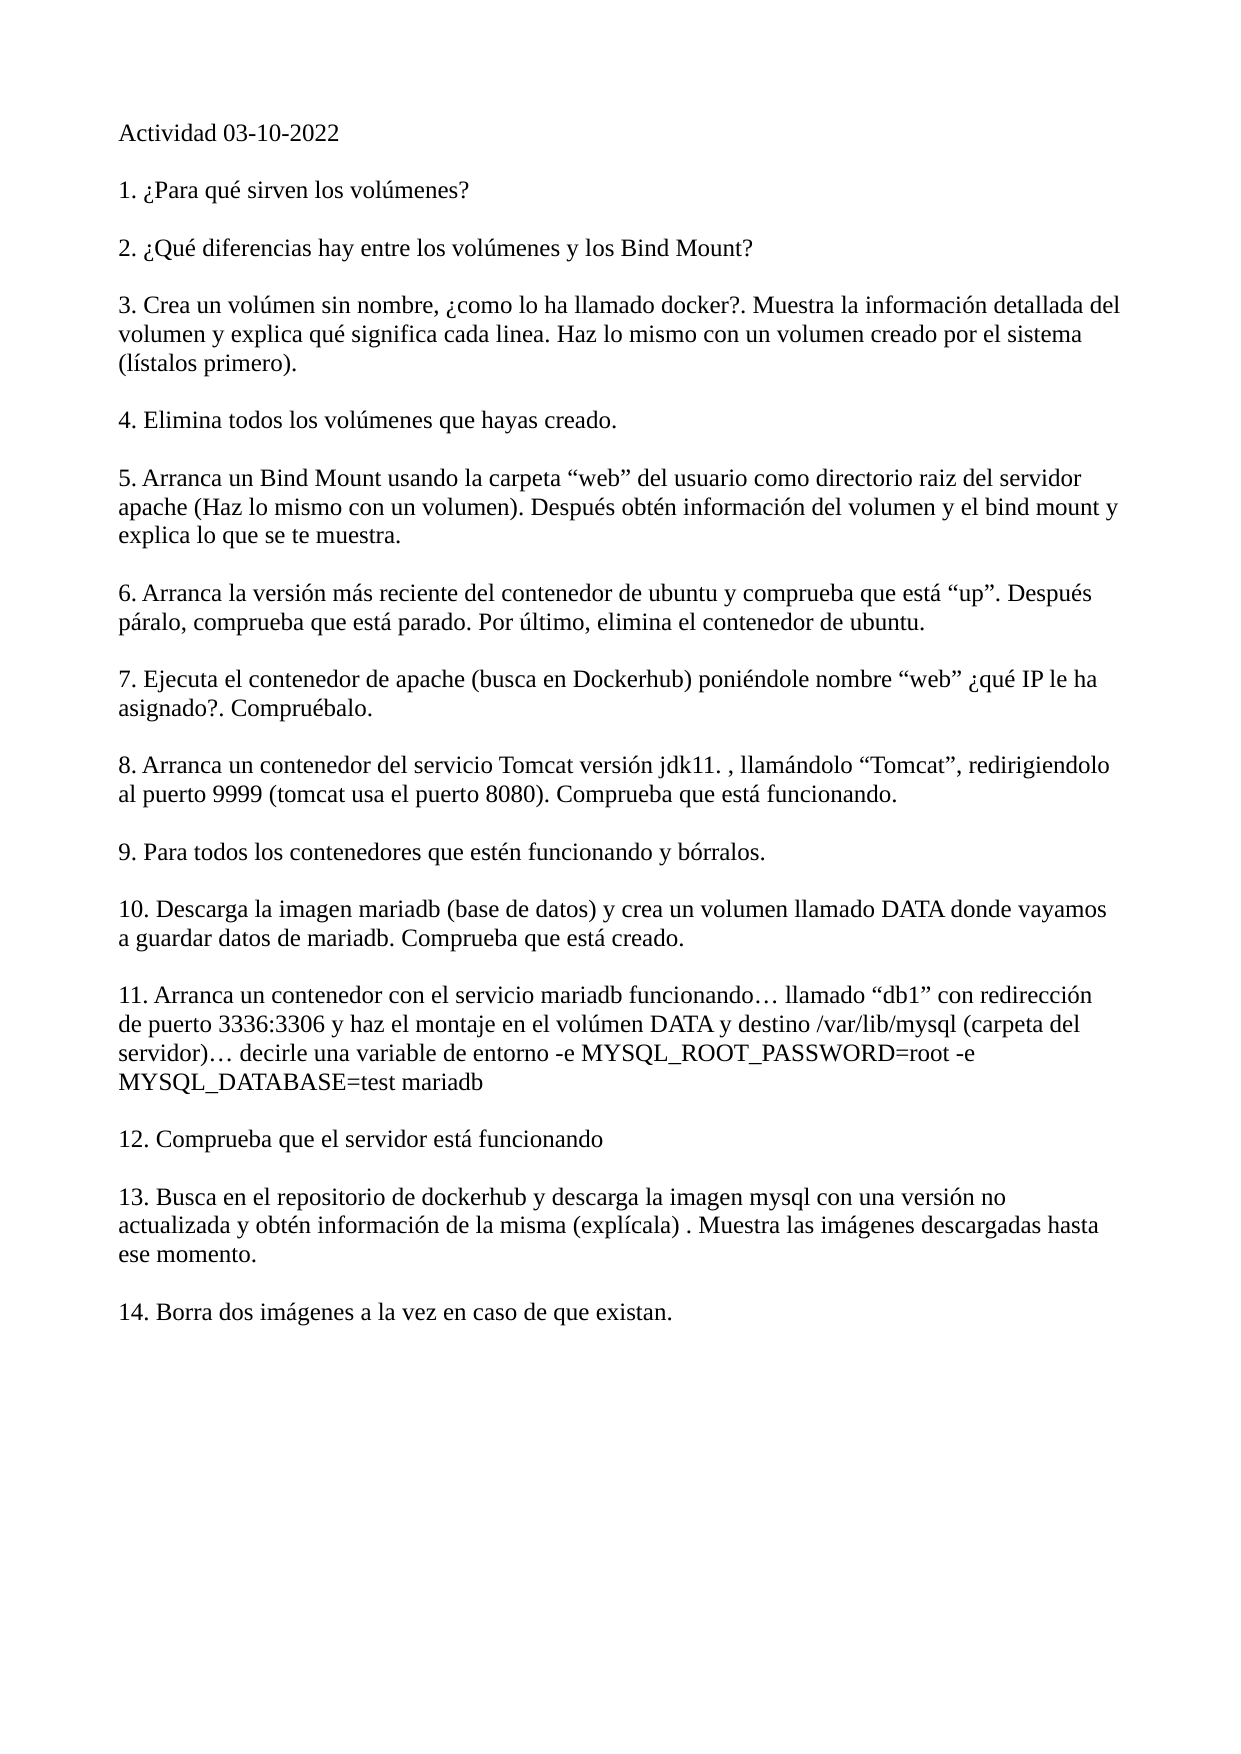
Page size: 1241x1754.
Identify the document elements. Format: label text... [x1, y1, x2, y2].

text 2. ¿Qué diferencias hay entre los volúmenes y los Bind Mount? [118, 233, 1122, 262]
text 3. Crea un volúmen sin nombre, ¿como lo ha llamado docker?. Muestra la información detallada del volumen y explica qué significa cada linea. Haz lo mismo con un volumen creado por el sistema (lístalos primero). [118, 291, 1122, 377]
text 10. Descarga la imagen mariadb (base de datos) y crea un volumen llamado DATA donde vayamos a guardar datos de mariadb. Comprueba que está creado. [118, 894, 1122, 952]
text 13. Busca en el repositorio de dockerhub y descarga la imagen mysql con una versión no actualizada y obtén información de la misma (explícala) . Muestra las imágenes descargadas hasta ese momento. [118, 1182, 1122, 1268]
text 8. Arranca un contenedor del servicio Tomcat versión jdk11. , llamándolo “Tomcat”, redirigiendolo al puerto 9999 (tomcat usa el puerto 8080). Comprueba que está funcionando. [118, 751, 1122, 808]
text 11. Arranca un contenedor con el servicio mariadb funcionando… llamado “db1” con redirección de puerto 3336:3306 y haz el montaje en el volúmen DATA y destino /var/lib/mysql (carpeta del servidor)… decirle una variable de entorno -e MYSQL_ROOT_PASSWORD=root -e MYSQL_DATABASE=test mariadb [118, 981, 1122, 1096]
text 7. Ejecuta el contenedor de apache (busca en Dockerhub) poniéndole nombre “web” ¿qué IP le ha asignado?. Compruébalo. [118, 664, 1122, 722]
text 12. Comprueba que el servidor está funcionando [118, 1124, 1122, 1153]
text 6. Arranca la versión más reciente del contenedor de ubuntu y comprueba que está “up”. Después páralo, comprueba que está parado. Por último, elimina el contenedor de ubuntu. [118, 578, 1122, 636]
text 9. Para todos los contenedores que estén funcionando y bórralos. [118, 837, 1122, 866]
text 5. Arranca un Bind Mount usando la carpeta “web” del usuario como directorio raiz del servidor apache (Haz lo mismo con un volumen). Después obtén información del volumen y el bind mount y explica lo que se te muestra. [118, 463, 1122, 549]
text 14. Borra dos imágenes a la vez en caso de que existan. [118, 1297, 1122, 1326]
text 1. ¿Para qué sirven los volúmenes? [118, 176, 1122, 204]
text Actividad 03-10-2022 [118, 118, 1122, 147]
text 4. Elimina todos los volúmenes que hayas creado. [118, 406, 1122, 434]
